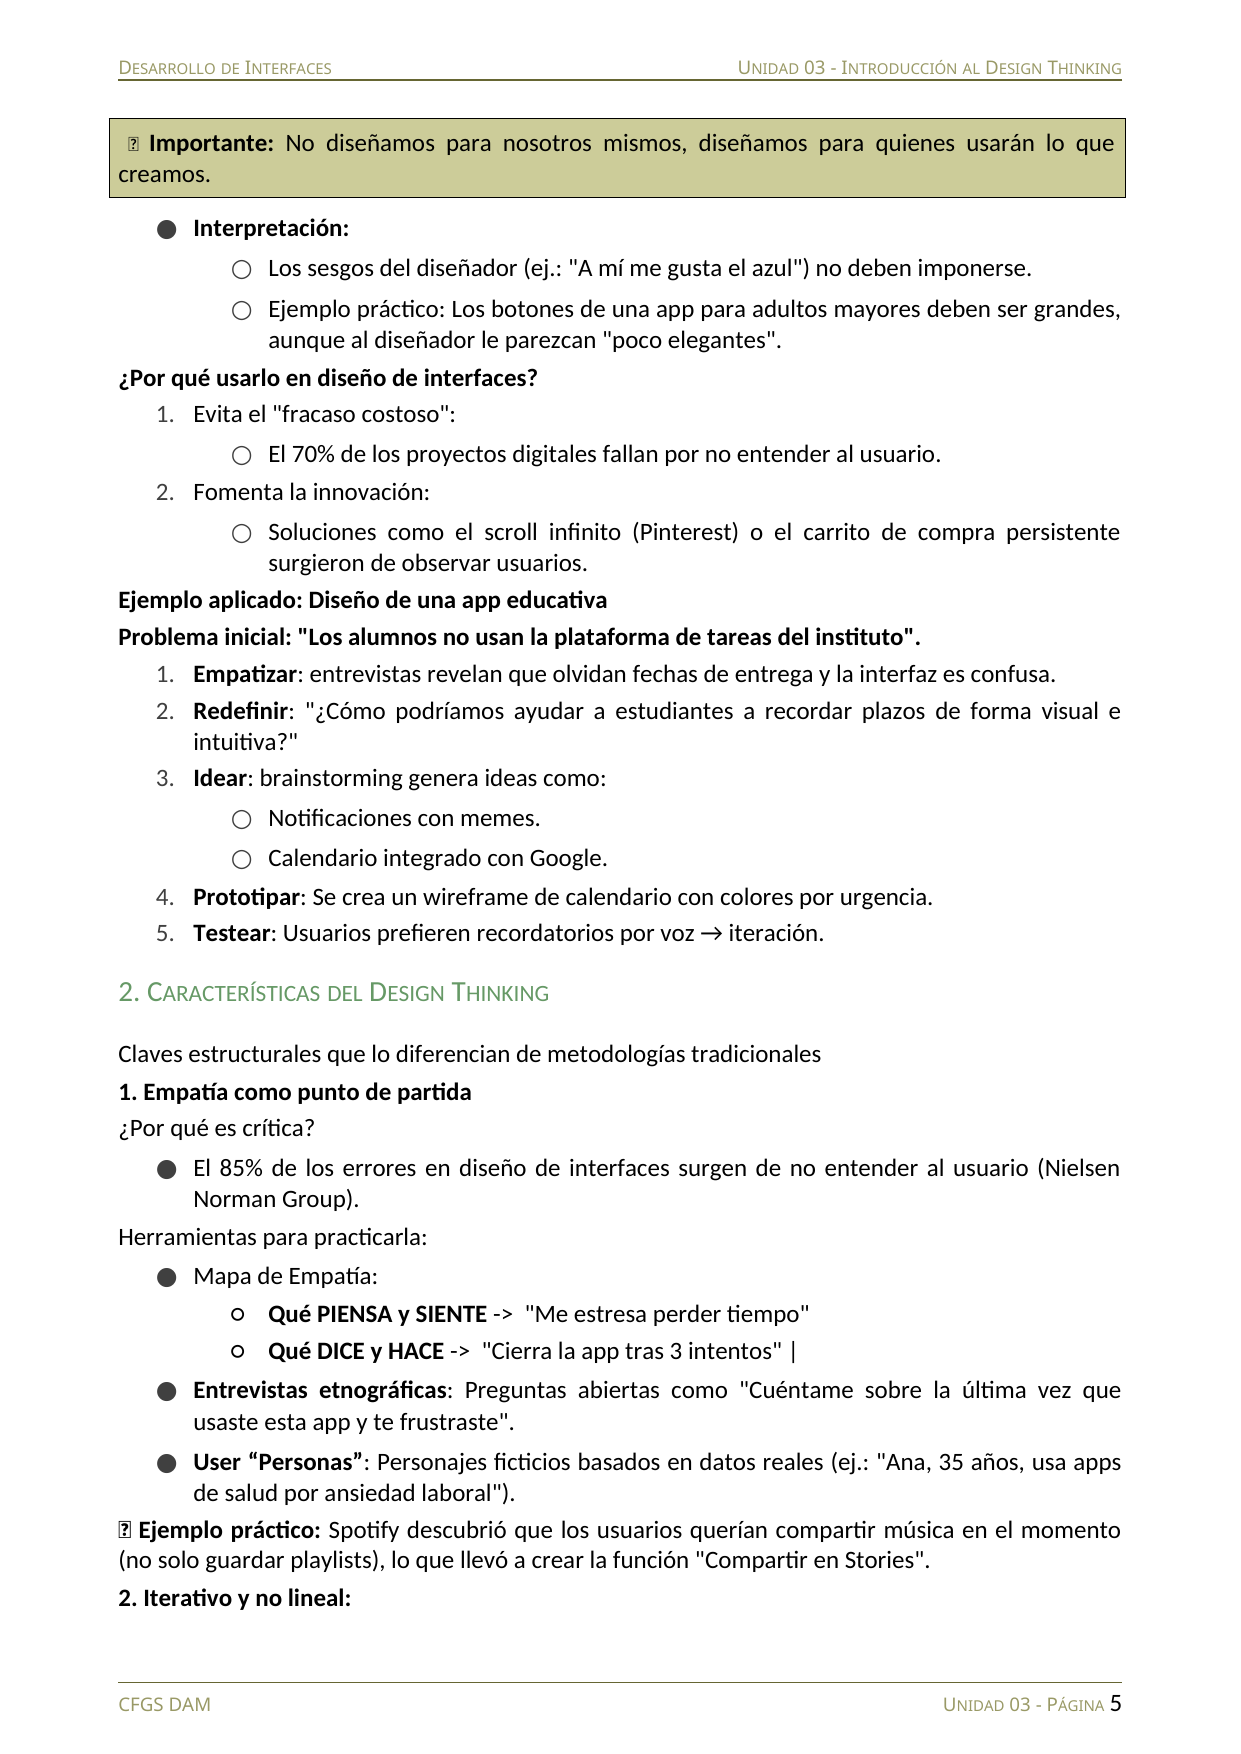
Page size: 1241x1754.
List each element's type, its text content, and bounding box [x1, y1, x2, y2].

list Soluciones como el scroll infinito (Pinterest) o el carrito de compra persistente surgieron de observar usuarios. [231, 513, 1122, 578]
list Entrevistas etnográficas: Preguntas abiertas como "Cuéntame sobre la última vez que usaste esta app y te frustraste". [156, 1372, 1122, 1437]
list Interpretación: [156, 209, 1122, 244]
list Qué PIENSA y SIENTE -> "Me estresa perder tiempo" [231, 1298, 1122, 1329]
text ¿Por qué usarlo en diseño de interfaces? [118, 362, 1122, 392]
list Mapa de Empatía: [156, 1258, 1122, 1292]
list User “Personas”: Personajes ficticios basados en datos reales (ej.: "Ana, 35 años, usa apps de salud por ansiedad laboral"). [156, 1443, 1122, 1508]
list Empatizar: entrevistas revelan que olvidan fechas de entrega y la interfaz es confusa. [156, 658, 1122, 689]
list Qué DICE y HACE -> "Cierra la app tras 3 intentos" | [231, 1335, 1122, 1366]
list Calendario integrado con Google. [231, 840, 1122, 874]
text 📖 Importante: No diseñamos para nosotros mismos, diseñamos para quienes usarán lo que creamos. [110, 119, 1125, 197]
list Notificaciones con memes. [231, 799, 1122, 834]
list Fomenta la innovación: [156, 476, 1122, 507]
list Prototipar: Se crea un wireframe de calendario con colores por urgencia. [156, 881, 1122, 911]
list Testear: Usuarios prefieren recordatorios por voz → iteración. [156, 918, 1122, 948]
subtitle 2. Características del Design Thinking [118, 973, 1122, 1008]
list El 70% de los proyectos digitales fallan por no entender al usuario. [231, 436, 1122, 470]
text 💡 Ejemplo práctico: Spotify descubrió que los usuarios querían compartir música en el momento (no solo guardar playlists), lo que llevó a crear la función "Compartir en Stories". [118, 1514, 1122, 1575]
list Los sesgos del diseñador (ej.: "A mí me gusta el azul") no deben imponerse. [231, 250, 1122, 284]
list Idear: brainstorming genera ideas como: [156, 763, 1122, 793]
list Evita el "fracaso costoso": [156, 399, 1122, 429]
text 2. Iterativo y no lineal: [118, 1582, 1122, 1612]
text Claves estructurales que lo diferencian de metodologías tradicionales [118, 1039, 1122, 1069]
list Ejemplo práctico: Los botones de una app para adultos mayores deben ser grandes, aunque al diseñador le parezcan "poco elegantes". [231, 291, 1122, 355]
list El 85% de los errores en diseño de interfaces surgen de no entender al usuario (Nielsen Norman Group). [156, 1149, 1122, 1214]
text Herramientas para practicarla: [118, 1221, 1122, 1251]
list Redefinir: "¿Cómo podríamos ayudar a estudiantes a recordar plazos de forma visual e intuitiva?" [156, 695, 1122, 756]
text Problema inicial: "Los alumnos no usan la plataforma de tareas del instituto". [118, 621, 1122, 652]
text ¿Por qué es crítica? [118, 1113, 1122, 1143]
text 1. Empatía como punto de partida [118, 1076, 1122, 1106]
text Ejemplo aplicado: Diseño de una app educativa [118, 584, 1122, 615]
